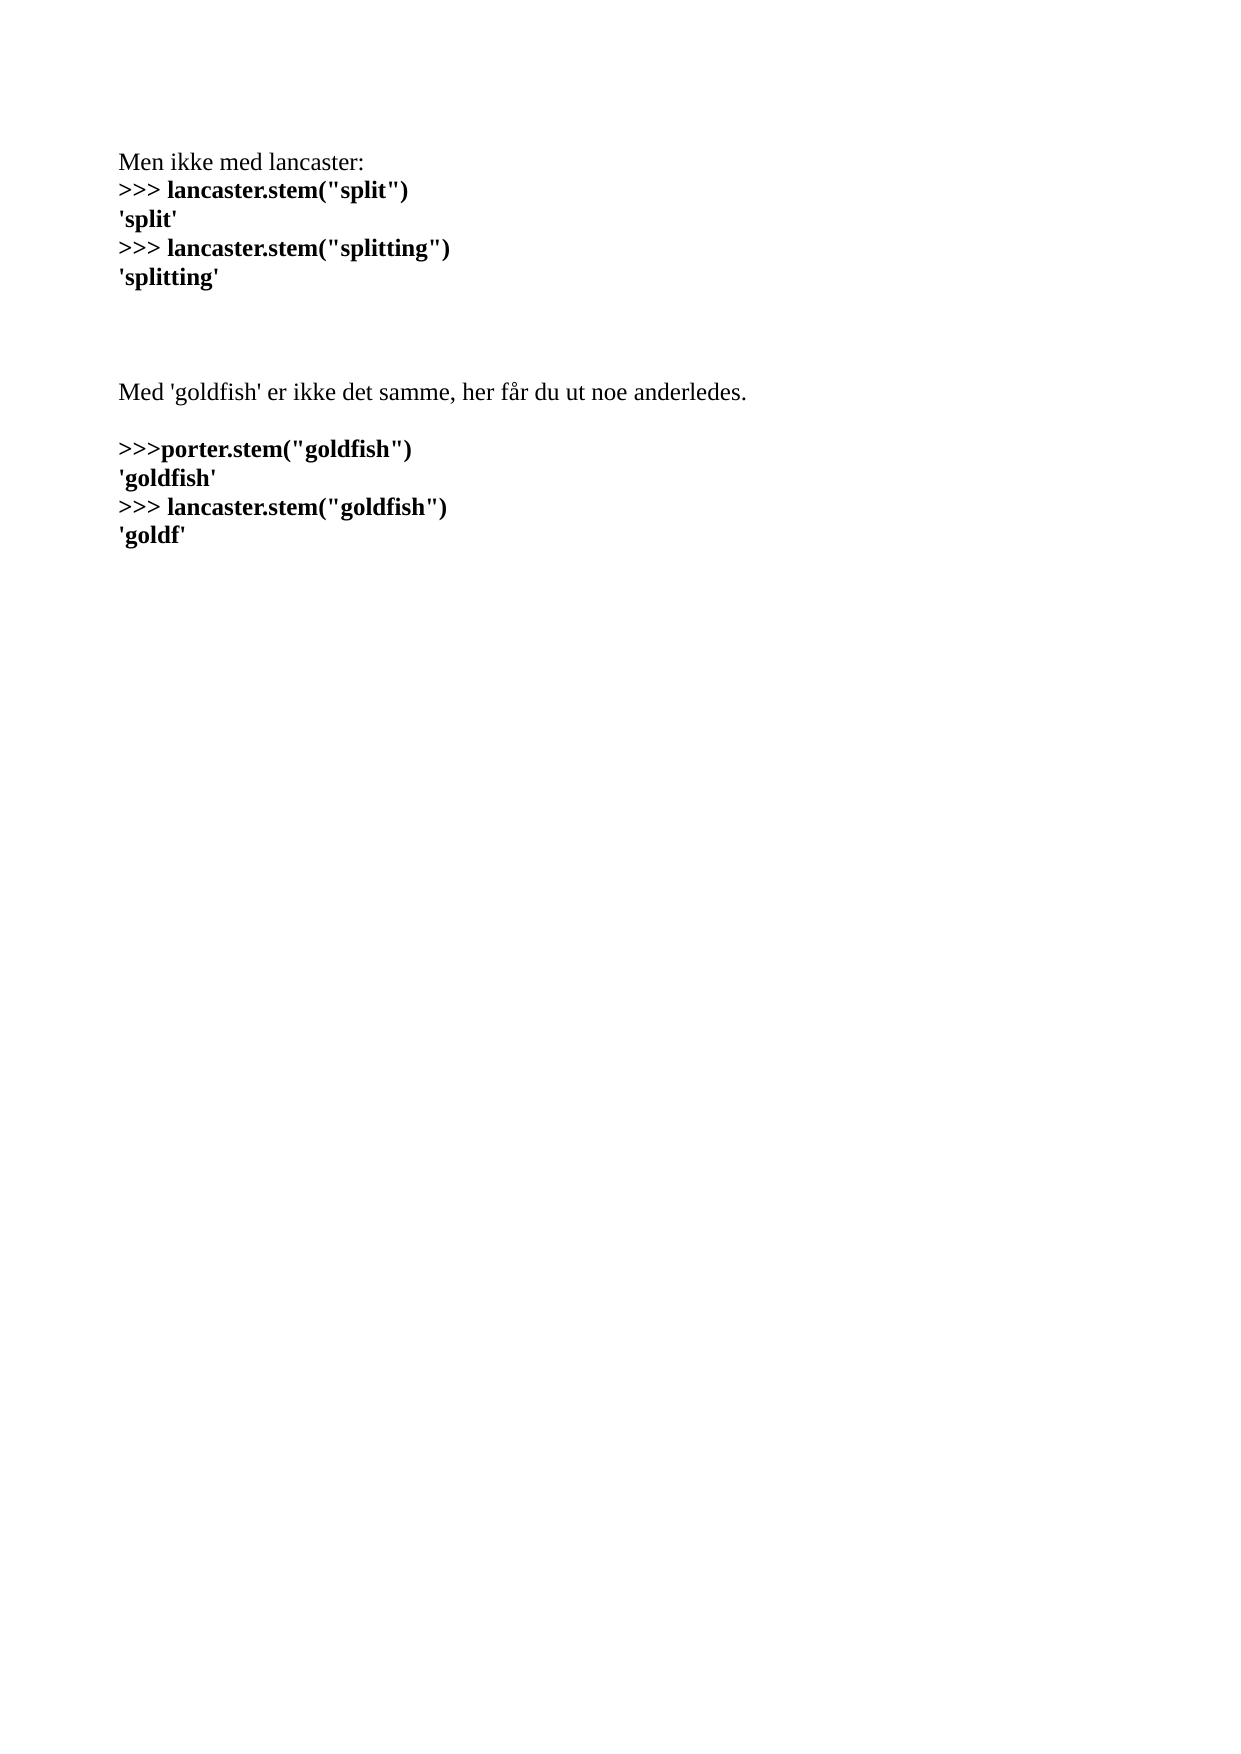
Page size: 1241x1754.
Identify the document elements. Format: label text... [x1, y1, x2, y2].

text 'goldfish' [118, 463, 1122, 492]
text >>>porter.stem("goldfish") [118, 434, 1122, 463]
text 'splitting' [118, 262, 1122, 291]
text 'split' [118, 204, 1122, 233]
text 'goldf' [118, 521, 1122, 549]
text >>> lancaster.stem("goldfish") [118, 492, 1122, 521]
text >>> lancaster.stem("split") [118, 176, 1122, 204]
text Men ikke med lancaster: [118, 147, 1122, 176]
text >>> lancaster.stem("splitting") [118, 233, 1122, 262]
text Med 'goldfish' er ikke det samme, her får du ut noe anderledes. [118, 377, 1122, 406]
